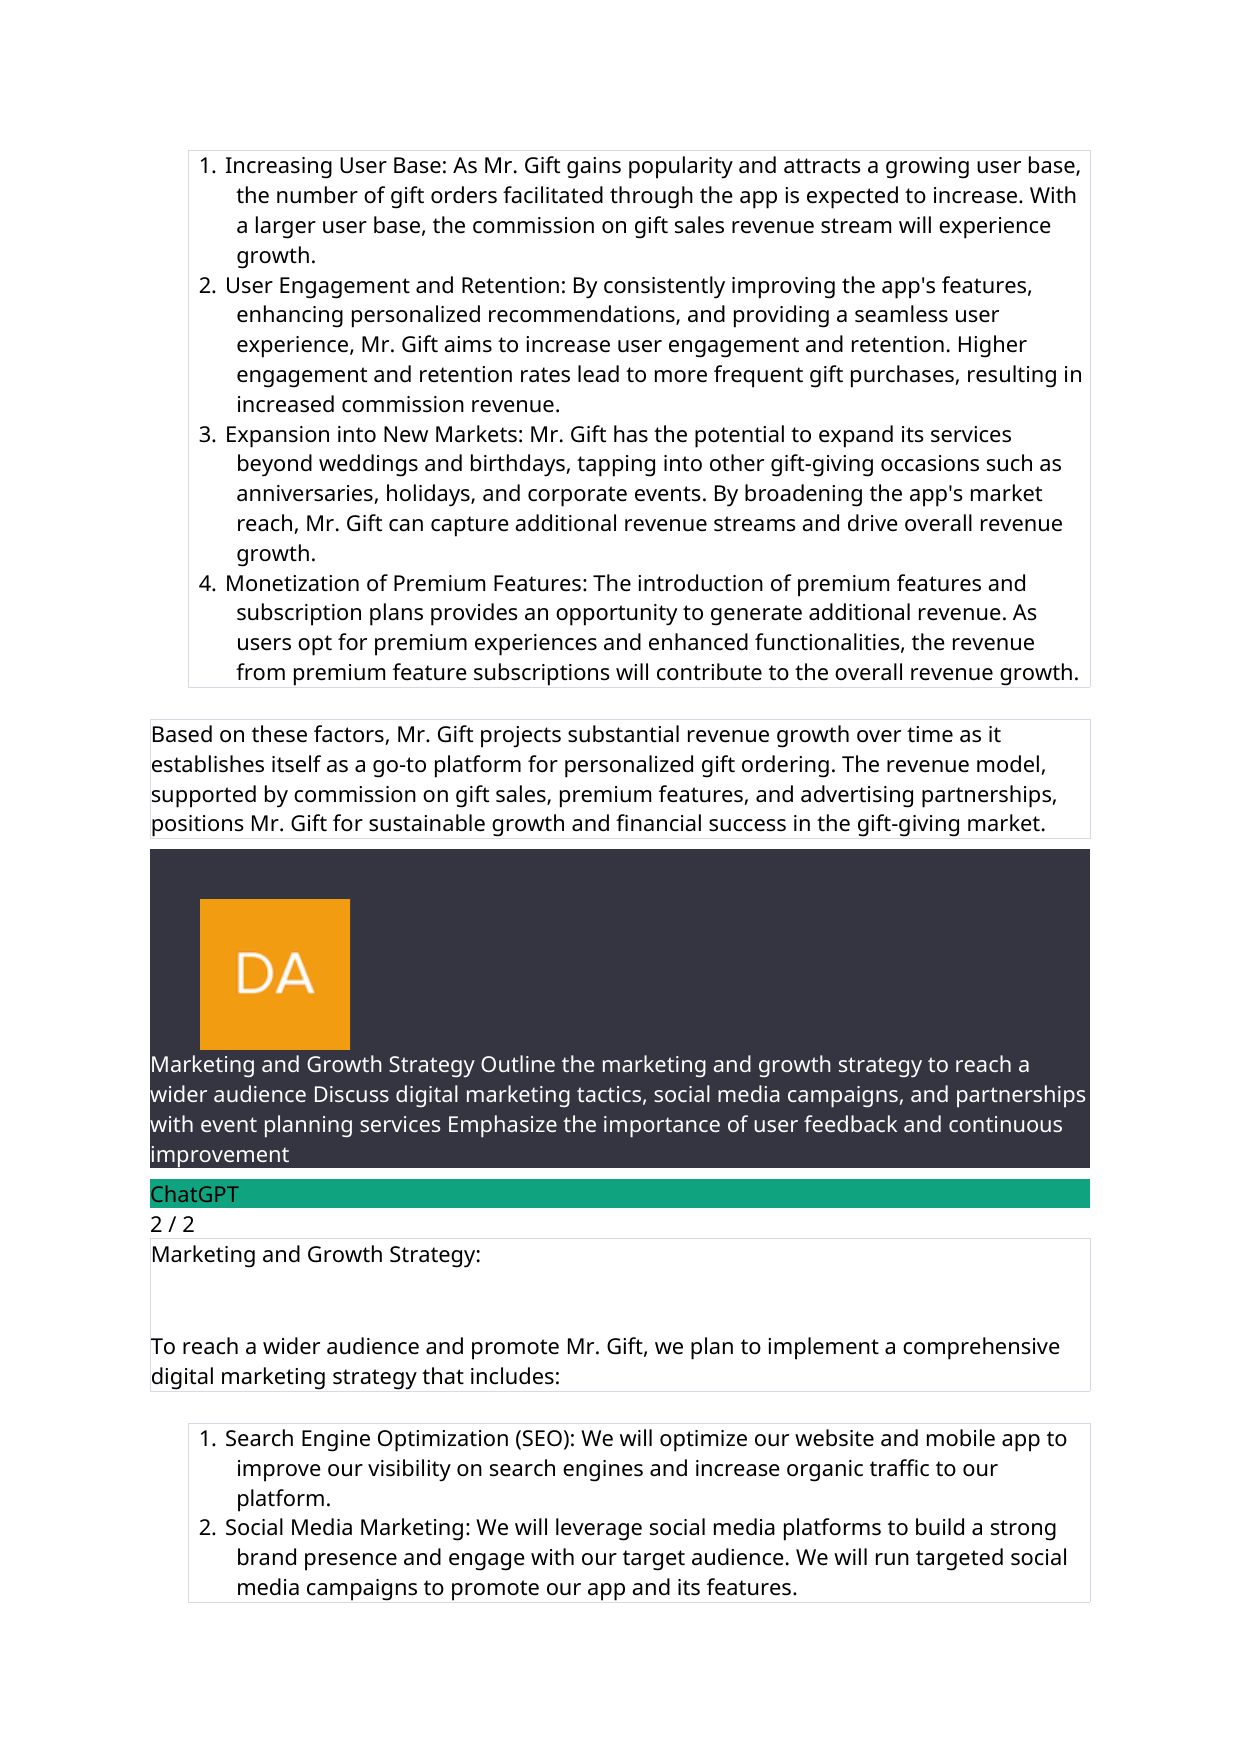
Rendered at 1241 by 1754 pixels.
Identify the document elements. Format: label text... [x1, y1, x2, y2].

text Based on these factors, Mr. Gift projects substantial revenue growth over time as it establishes itself as a go-to platform for personalized gift ordering. The revenue model, supported by commission on gift sales, premium features, and advertising partnerships, positions Mr. Gift for sustainable growth and financial success in the gift-giving market. [151, 720, 1090, 838]
list Search Engine Optimization (SEO): We will optimize our website and mobile app to improve our visibility on search engines and increase organic traffic to our platform. [189, 1424, 1090, 1512]
list Expansion into New Markets: Mr. Gift has the potential to expand its services beyond weddings and birthdays, tapping into other gift-giving occasions such as anniversaries, holidays, and corporate events. By broadening the app's market reach, Mr. Gift can capture additional revenue streams and drive overall revenue growth. [189, 418, 1090, 567]
text To reach a wider audience and promote Mr. Gift, we plan to implement a comprehensive digital marketing strategy that includes: [151, 1331, 1090, 1391]
text Marketing and Growth Strategy: [151, 1239, 1090, 1269]
text ChatGPT [150, 1179, 1090, 1208]
text 2 / 2 [150, 1208, 1090, 1238]
list Increasing User Base: As Mr. Gift gains popularity and attracts a growing user base, the number of gift orders facilitated through the app is expected to increase. With a larger user base, the commission on gift sales revenue stream will experience growth. [189, 151, 1090, 269]
list Monetization of Premium Features: The introduction of premium features and subscription plans provides an opportunity to generate additional revenue. As users opt for premium experiences and enhanced functionalities, the revenue from premium feature subscriptions will contribute to the overall revenue growth. [189, 567, 1090, 687]
list User Engagement and Retention: By consistently improving the app's features, enhancing personalized recommendations, and providing a seamless user experience, Mr. Gift aims to increase user engagement and retention. Higher engagement and retention rates lead to more frequent gift purchases, resulting in increased commission revenue. [189, 269, 1090, 418]
list Social Media Marketing: We will leverage social media platforms to build a strong brand presence and engage with our target audience. We will run targeted social media campaigns to promote our app and its features. [189, 1512, 1090, 1602]
text Marketing and Growth Strategy Outline the marketing and growth strategy to reach a wider audience Discuss digital marketing tactics, social media campaigns, and partnerships with event planning services Emphasize the importance of user feedback and continuous improvement [150, 1049, 1090, 1168]
